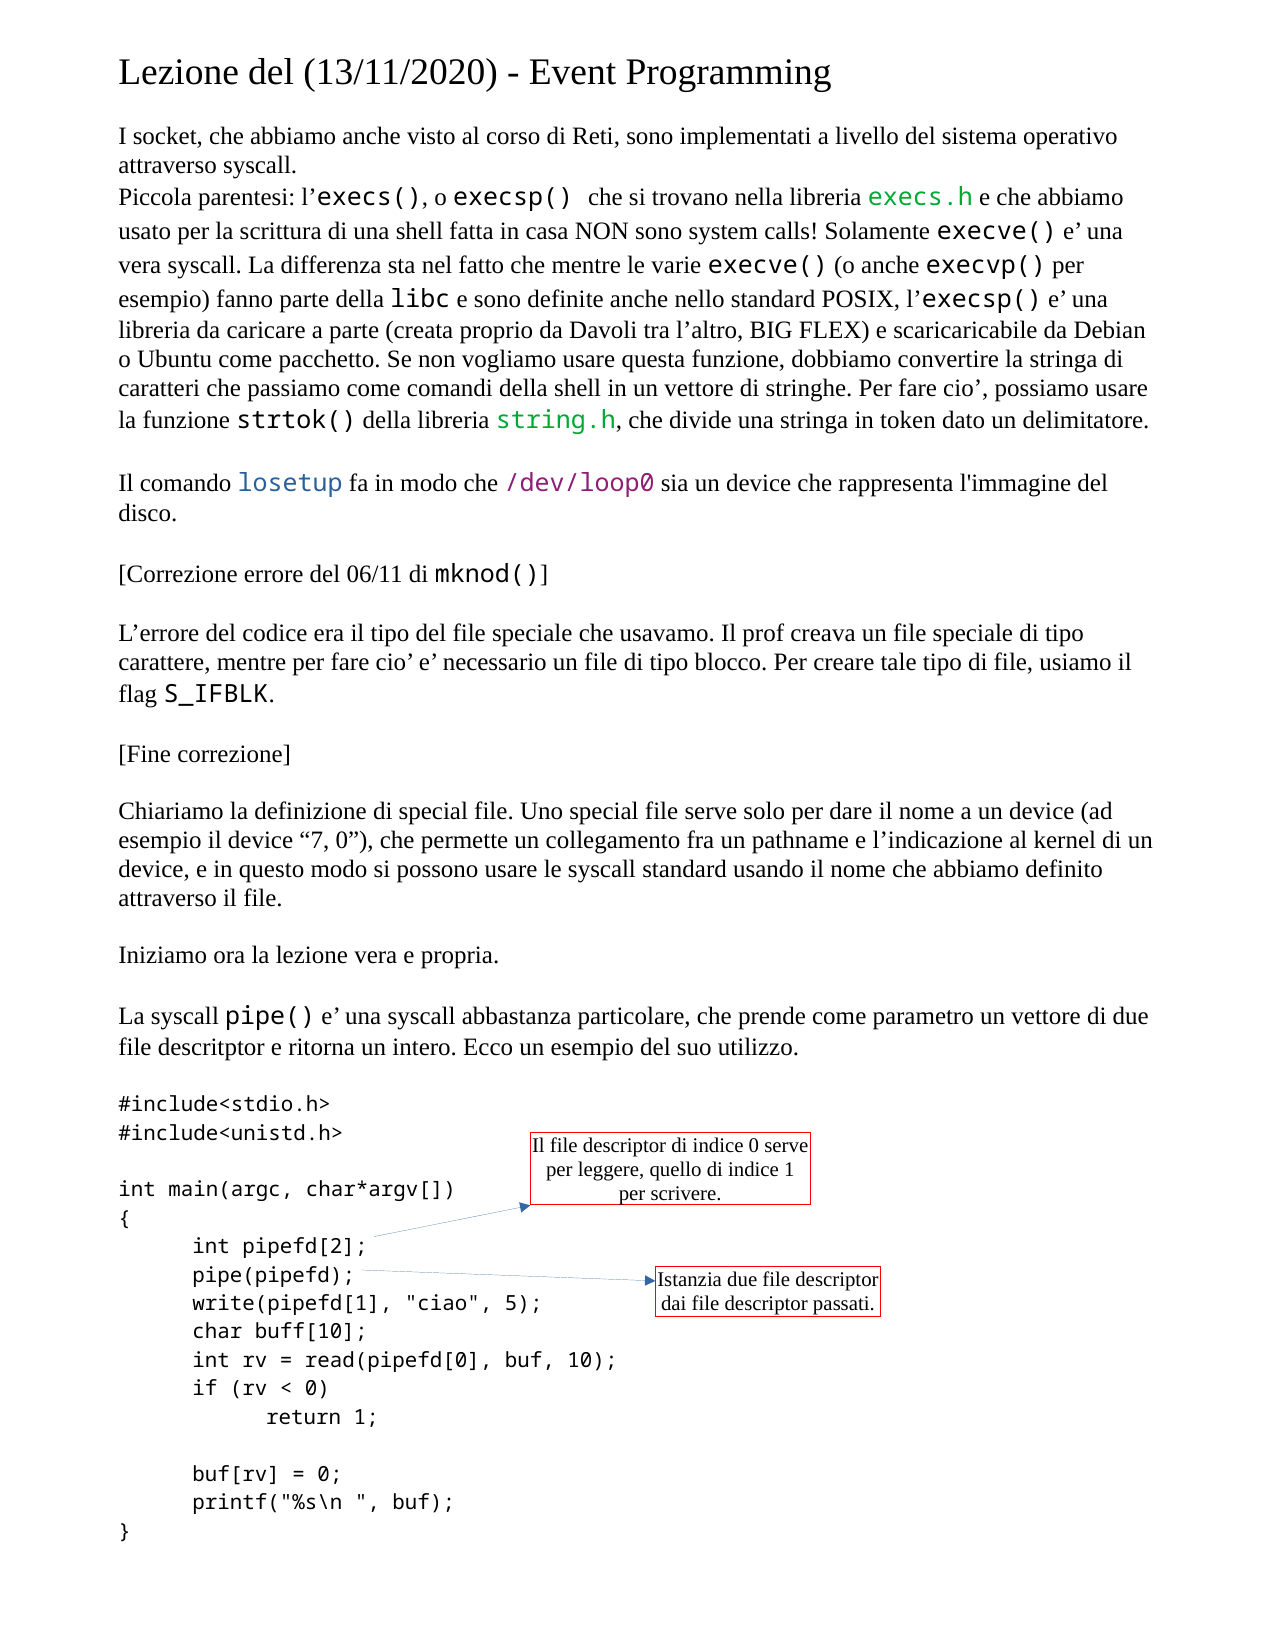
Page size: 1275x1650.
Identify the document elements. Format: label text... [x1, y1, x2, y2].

text Lezione del (13/11/2020) - Event Programming [118, 49, 1157, 93]
text [408, 1203, 1157, 1231]
text int main(argc, char*argv[]) [811, 1174, 1157, 1203]
text if (rv < 0) [118, 1373, 1157, 1402]
text int main(argc, char*argv[]) [531, 1174, 810, 1203]
text int main(argc, char*argv[]) [118, 1174, 530, 1203]
text write(pipefd[1], "ciao", 5); [881, 1288, 1157, 1317]
text buf[rv] = 0; [118, 1459, 1157, 1487]
text L’errore del codice era il tipo del file speciale che usavamo. Il prof creava un file speciale di tipo carattere, mentre per fare cio’ e’ necessario un file di tipo blocco. Per creare tale tipo di file, usiamo il flag S_IFBLK. [118, 618, 1157, 710]
text printf("%s\n ", buf); [118, 1487, 1157, 1516]
text } [118, 1516, 1157, 1544]
text int rv = read(pipefd[0], buf, 10); [118, 1345, 1157, 1373]
text #include<unistd.h> [118, 1118, 1157, 1146]
text Chiariamo la definizione di special file. Uno special file serve solo per dare il nome a un device (ad esempio il device “7, 0”), che permette un collegamento fra un pathname e l’indicazione al kernel di un device, e in questo modo si possono usare le syscall standard usando il nome che abbiamo definito attraverso il file. [118, 796, 1157, 911]
text write(pipefd[1], "ciao", 5); [656, 1288, 880, 1316]
text char buff[10]; [118, 1317, 1157, 1345]
text pipe(pipefd); [118, 1260, 1157, 1288]
text La syscall pipe() e’ una syscall abbastanza particolare, che prende come parametro un vettore di due file descritptor e ritorna un intero. Ecco un esempio del suo utilizzo. [118, 998, 1157, 1060]
text int pipefd[2]; [118, 1231, 1157, 1260]
text write(pipefd[1], "ciao", 5); [118, 1288, 655, 1317]
text [Correzione errore del 06/11 di mknod()] [118, 556, 1157, 590]
text Iniziamo ora la lezione vera e propria. [118, 940, 1157, 969]
text { [118, 1203, 519, 1231]
text I socket, che abbiamo anche visto al corso di Reti, sono implementati a livello del sistema operativo attraverso syscall. [118, 121, 1157, 179]
text Il comando losetup fa in modo che /dev/loop0 sia un device che rappresenta l'immagine del disco. [118, 464, 1157, 527]
text [Fine correzione] [118, 739, 1157, 768]
text Piccola parentesi: l’execs(), o execsp() che si trovano nella libreria execs.h e che abbiamo usato per la scrittura di una shell fatta in casa NON sono system calls! Solamente execve() e’ una vera syscall. La differenza sta nel fatto che mentre le varie execve() (o anche execvp() per esempio) fanno parte della libc e sono definite anche nello standard POSIX, l’execsp() e’ una libreria da caricare a parte (creata proprio da Davoli tra l’altro, BIG FLEX) e scaricaricabile da Debian o Ubuntu come pacchetto. Se non vogliamo usare questa funzione, dobbiamo convertire la stringa di caratteri che passiamo come comandi della shell in un vettore di stringhe. Per fare cio’, possiamo usare la funzione strtok() della libreria string.h, che divide una stringa in token dato un delimitatore. [118, 179, 1157, 435]
text #include<stdio.h> [118, 1089, 1157, 1118]
text return 1; [118, 1402, 1157, 1430]
